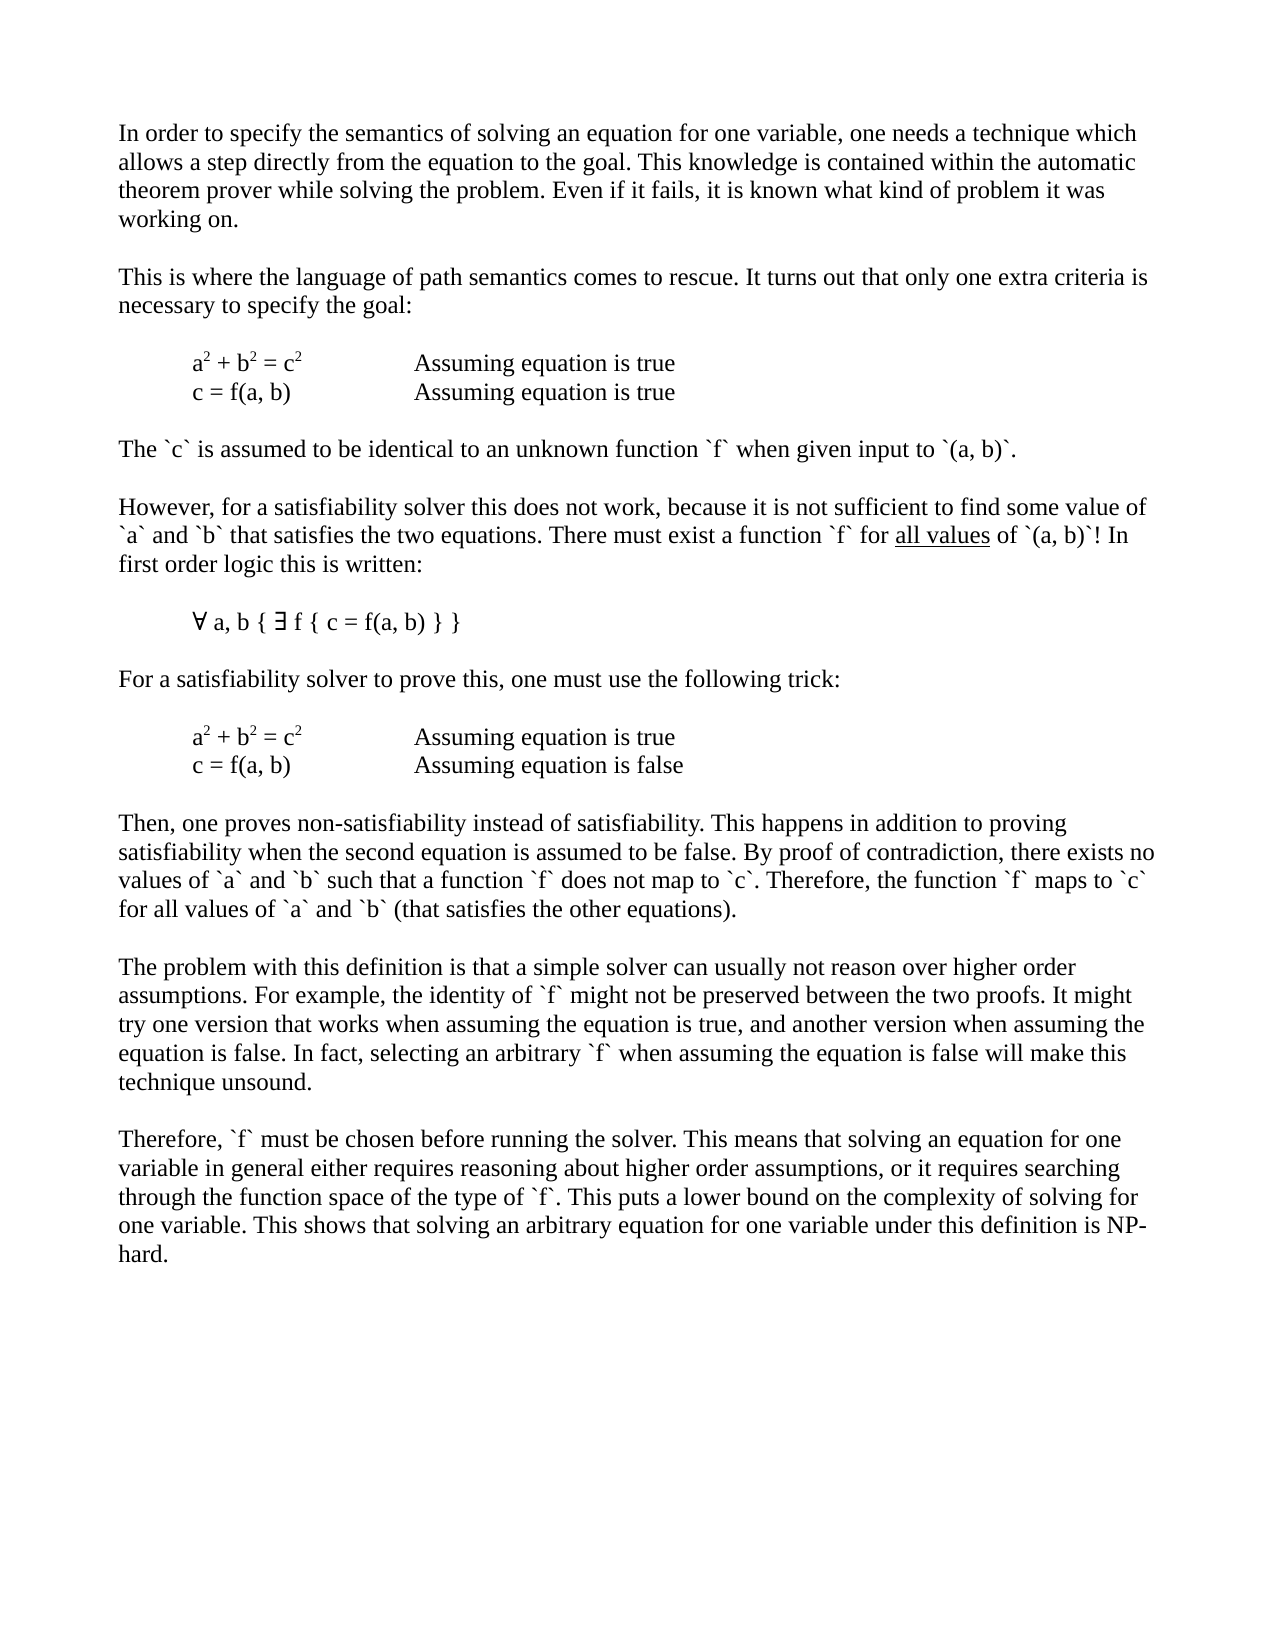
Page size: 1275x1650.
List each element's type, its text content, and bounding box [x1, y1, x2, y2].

text Therefore, `f` must be chosen before running the solver. This means that solving an equation for one variable in general either requires reasoning about higher order assumptions, or it requires searching through the function space of the type of `f`. This puts a lower bound on the complexity of solving for one variable. This shows that solving an arbitrary equation for one variable under this definition is NP-hard. [118, 1124, 1157, 1268]
text The problem with this definition is that a simple solver can usually not reason over higher order assumptions. For example, the identity of `f` might not be preserved between the two proofs. It might try one version that works when assuming the equation is true, and another version when assuming the equation is false. In fact, selecting an arbitrary `f` when assuming the equation is false will make this technique unsound. [118, 952, 1157, 1096]
text However, for a satisfiability solver this does not work, because it is not sufficient to find some value of `a` and `b` that satisfies the two equations. There must exist a function `f` for all values of `(a, b)`! In first order logic this is written: [118, 492, 1157, 578]
text Then, one proves non-satisfiability instead of satisfiability. This happens in addition to proving satisfiability when the second equation is assumed to be false. By proof of contradiction, there exists no values of `a` and `b` such that a function `f` does not map to `c`. Therefore, the function `f` maps to `c` for all values of `a` and `b` (that satisfies the other equations). [118, 808, 1157, 923]
text a2 + b2 = c2 Assuming equation is true [118, 722, 1157, 751]
text The `c` is assumed to be identical to an unknown function `f` when given input to `(a, b)`. [118, 434, 1157, 463]
text c = f(a, b) Assuming equation is false [118, 751, 1157, 779]
text c = f(a, b) Assuming equation is true [118, 377, 1157, 406]
text In order to specify the semantics of solving an equation for one variable, one needs a technique which allows a step directly from the equation to the goal. This knowledge is contained within the automatic theorem prover while solving the problem. Even if it fails, it is known what kind of problem it was working on. [118, 118, 1157, 233]
text a2 + b2 = c2 Assuming equation is true [118, 348, 1157, 377]
text This is where the language of path semantics comes to rescue. It turns out that only one extra criteria is necessary to specify the goal: [118, 262, 1157, 319]
text ∀ a, b { ∃ f { c = f(a, b) } } [118, 607, 1157, 636]
text For a satisfiability solver to prove this, one must use the following trick: [118, 664, 1157, 693]
